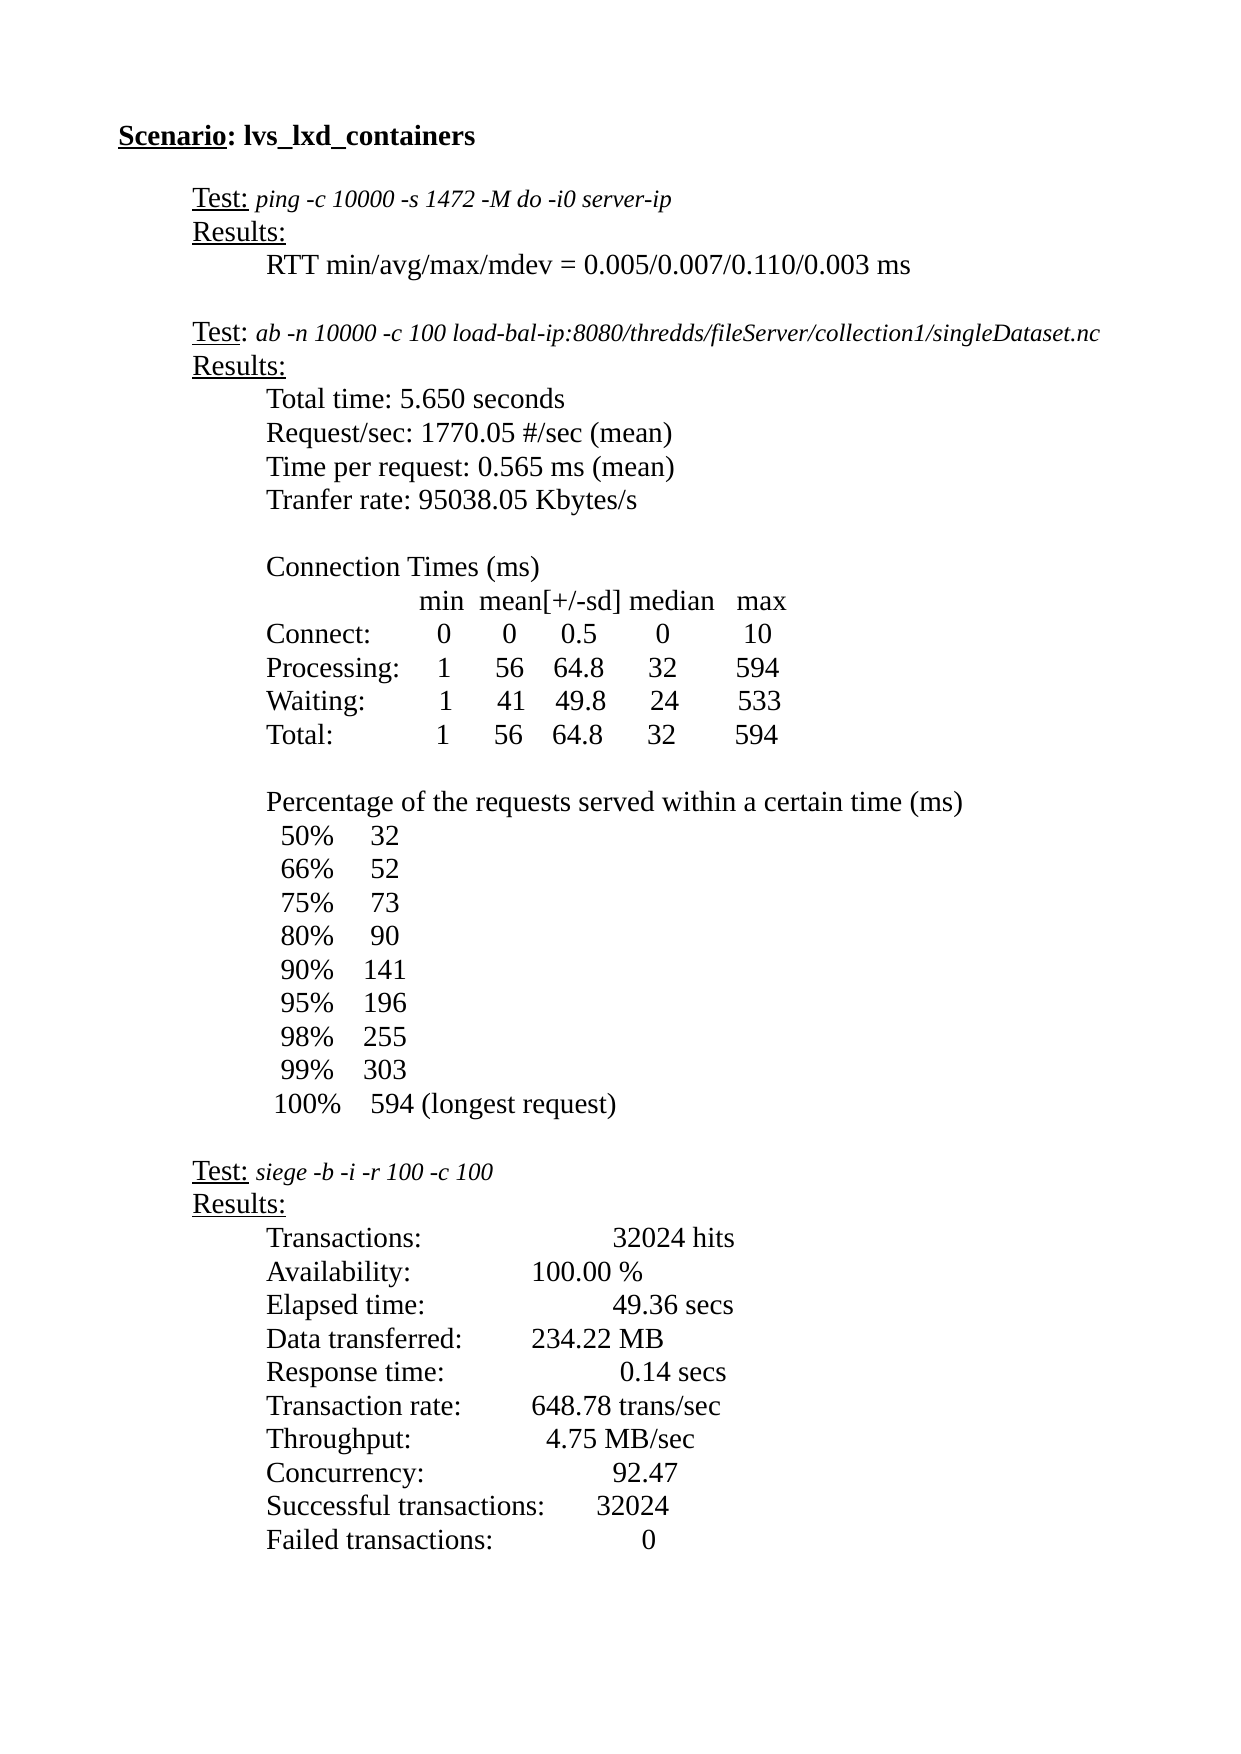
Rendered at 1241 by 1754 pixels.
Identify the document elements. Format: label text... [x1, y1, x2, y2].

text min mean[+/-sd] median max [266, 583, 1122, 616]
text Connection Times (ms) [266, 549, 1122, 583]
text Test: ping -c 10000 -s 1472 -M do -i0 server-ip [192, 180, 1122, 214]
text 90% 141 [266, 952, 1122, 985]
text RTT min/avg/max/mdev = 0.005/0.007/0.110/0.003 ms [266, 247, 1122, 281]
text ­Results: [192, 348, 1122, 382]
text Waiting: 1 41 49.8 24 533 [266, 683, 1122, 717]
text Percentage of the requests served within a certain time (ms) [266, 784, 1122, 818]
text 98% 255 [266, 1019, 1122, 1052]
text Connect: 0 0 0.5 0 10 [266, 616, 1122, 650]
text Throughput: 4.75 MB/sec [266, 1421, 1122, 1455]
text Successful transactions: 32024 [266, 1488, 1122, 1522]
text Results: [192, 1187, 1122, 1220]
text Transaction rate: 648.78 trans/sec [266, 1388, 1122, 1421]
text Test: siege -b -i -r 100 -c 100 [192, 1153, 1122, 1187]
text Request/sec: 1770.05 #/sec (mean) [266, 415, 1122, 449]
text Results: [192, 214, 1122, 247]
text Total: 1 56 64.8 32 594 [266, 717, 1122, 751]
text 95% 196 [266, 985, 1122, 1019]
text 66% 52 [266, 851, 1122, 885]
text Time per request: 0.565 ms (mean) [266, 449, 1122, 482]
text Availability: 100.00 % [266, 1254, 1122, 1287]
text Scenario: lvs_lxd_containers [118, 118, 1122, 152]
text 80% 90 [266, 918, 1122, 952]
text 75% 73 [266, 885, 1122, 918]
text Tranfer rate: 95038.05 Kbytes/s [266, 482, 1122, 516]
text 100% 594 (longest request) [266, 1086, 1122, 1119]
text Response time: 0.14 secs [266, 1354, 1122, 1388]
text Total time: 5.650 seconds [266, 382, 1122, 415]
text 99% 303 [266, 1052, 1122, 1086]
text Processing: 1 56 64.8 32 594 [266, 650, 1122, 683]
text 50% 32 [266, 818, 1122, 851]
text Concurrency: 92.47 [266, 1455, 1122, 1488]
text Test: ab -n 10000 -c 100 load-bal-ip:8080/thredds/fileServer/collection1/singleDataset.nc [192, 314, 1122, 348]
text Data transferred: 234.22 MB [266, 1321, 1122, 1354]
text Elapsed time: 49.36 secs [266, 1287, 1122, 1321]
text Transactions: 32024 hits [266, 1220, 1122, 1254]
text Failed transactions: 0 [266, 1522, 1122, 1556]
